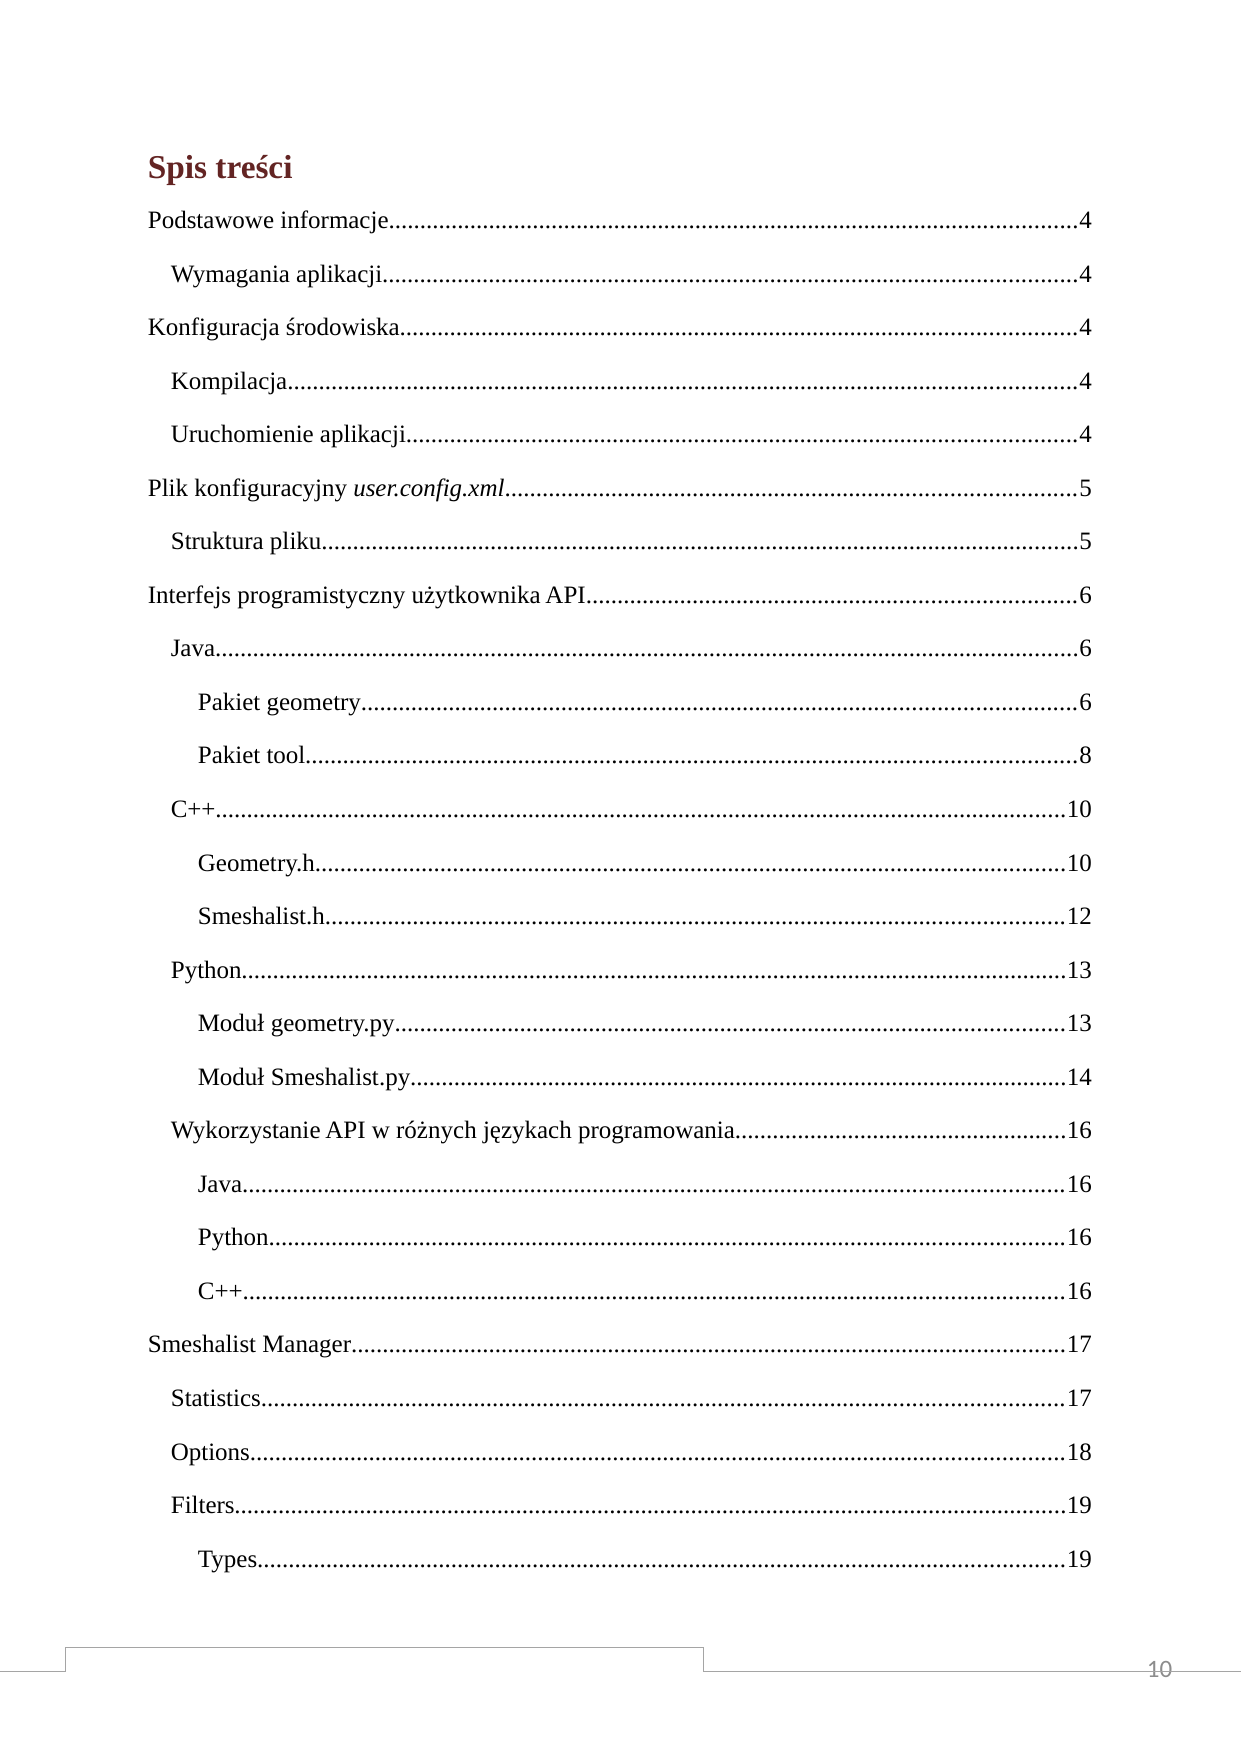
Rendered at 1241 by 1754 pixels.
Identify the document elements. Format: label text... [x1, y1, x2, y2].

subtitle Spis treści [148, 148, 1093, 186]
text Java 16 [198, 1169, 1093, 1198]
text Filters 19 [171, 1490, 1093, 1519]
text Moduł geometry.py 13 [198, 1008, 1093, 1037]
text Pakiet tool 8 [198, 741, 1093, 769]
text Struktura pliku 5 [171, 526, 1093, 555]
text Pakiet geometry 6 [198, 687, 1093, 716]
text Options 18 [171, 1437, 1093, 1465]
text C++ 16 [198, 1276, 1093, 1305]
text Uruchomienie aplikacji 4 [171, 419, 1093, 448]
text Kompilacja 4 [171, 366, 1093, 394]
text Python 16 [198, 1222, 1093, 1251]
text Wymagania aplikacji 4 [171, 259, 1093, 287]
text Interfejs programistyczny użytkownika API 6 [148, 580, 1093, 609]
text C++ 10 [171, 794, 1093, 823]
text Podstawowe informacje 4 [148, 205, 1093, 234]
text Smeshalist Manager 17 [148, 1329, 1093, 1358]
text Types 19 [198, 1544, 1093, 1572]
text Statistics 17 [171, 1383, 1093, 1412]
text Smeshalist.h 12 [198, 901, 1093, 930]
text Python 13 [171, 955, 1093, 983]
text Moduł Smeshalist.py 14 [198, 1062, 1093, 1091]
text Plik konfiguracyjny user.config.xml 5 [148, 473, 1093, 502]
text Konfiguracja środowiska 4 [148, 312, 1093, 341]
text Java 6 [171, 633, 1093, 662]
text Wykorzystanie API w różnych językach programowania 16 [171, 1115, 1093, 1144]
text Geometry.h 10 [198, 848, 1093, 876]
